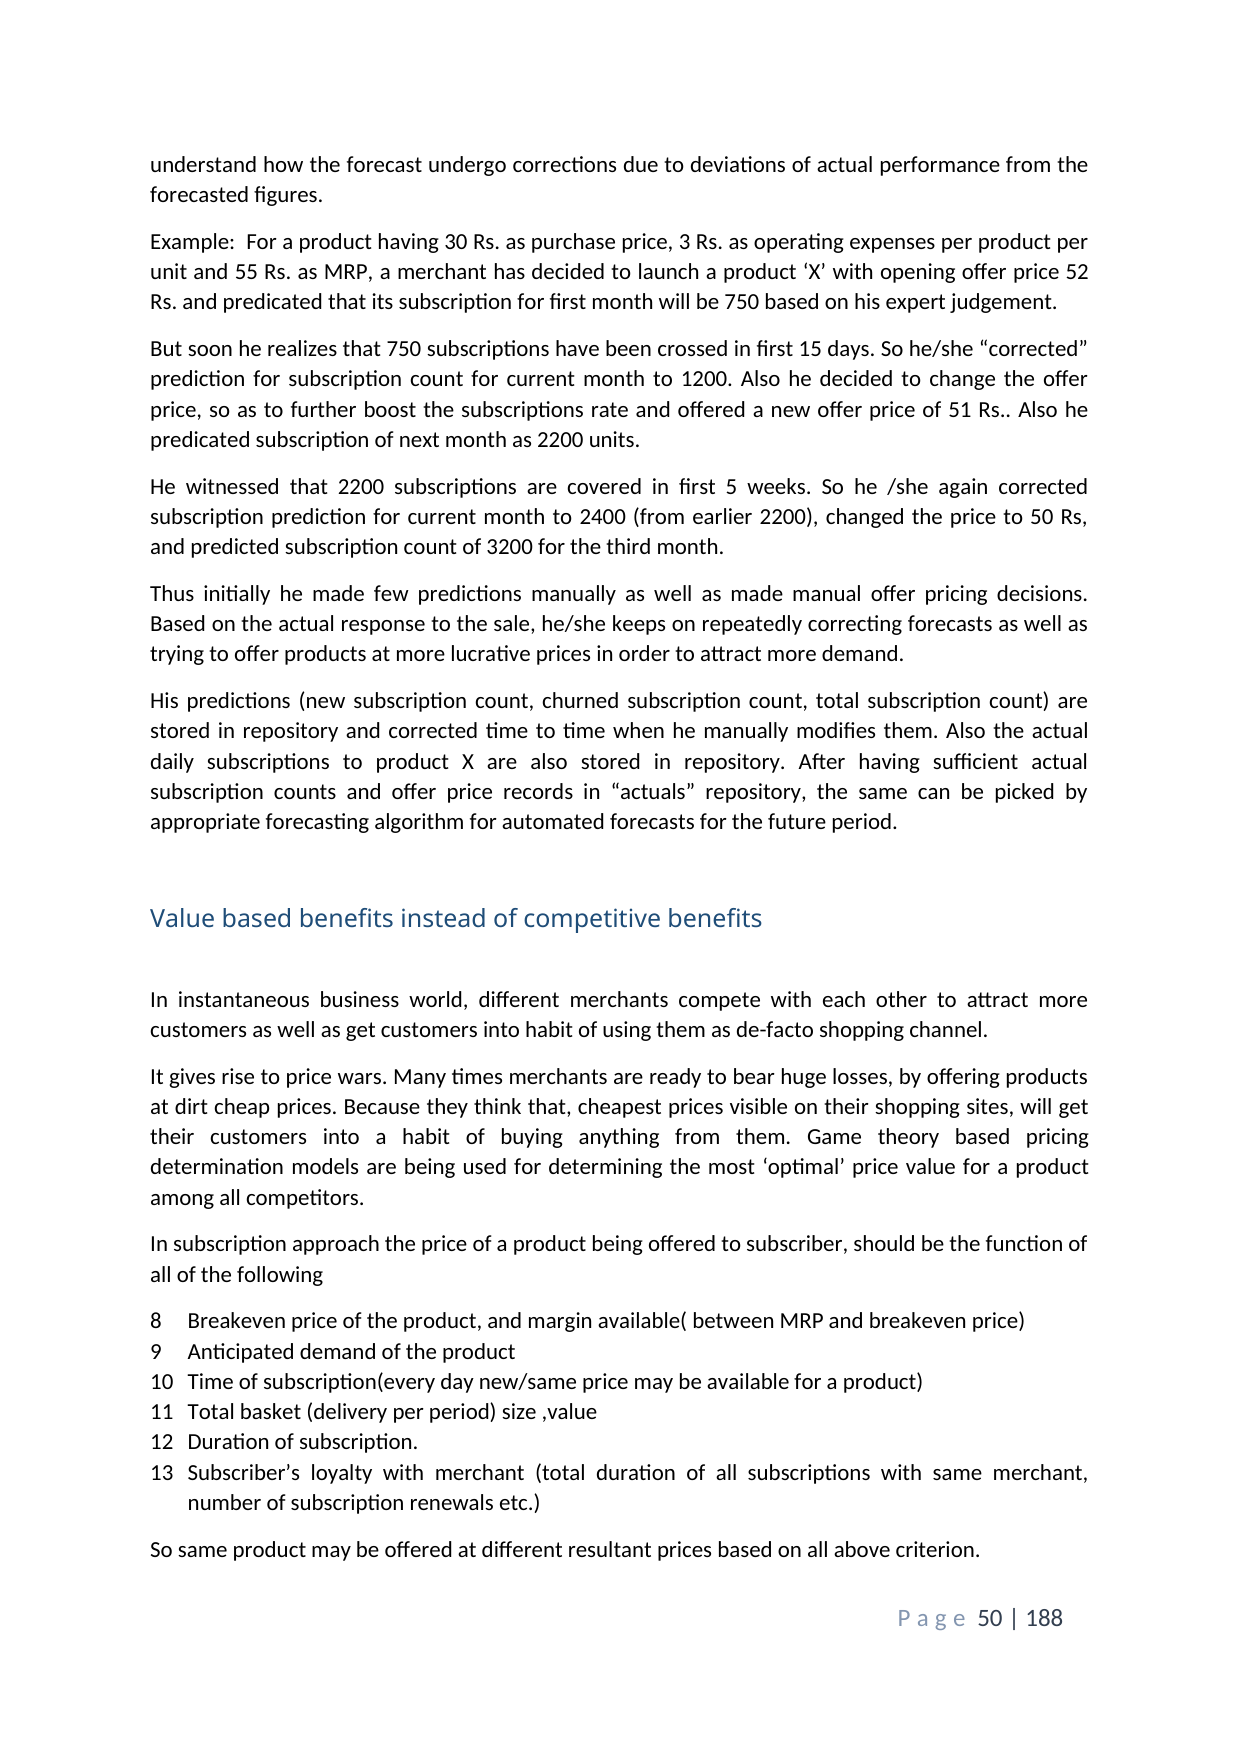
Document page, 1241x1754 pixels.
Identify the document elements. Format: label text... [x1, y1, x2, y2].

list Duration of subscription. [150, 1427, 1090, 1455]
text But soon he realizes that 750 subscriptions have been crossed in first 15 days. So he/she “corrected” prediction for subscription count for current month to 1200. Also he decided to change the offer price, so as to further boost the subscriptions rate and offered a new offer price of 51 Rs.. Also he predicated subscription of next month as 2200 units. [150, 334, 1090, 453]
list Time of subscription(every day new/same price may be available for a product) [150, 1367, 1090, 1395]
text In subscription approach the price of a product being offered to subscriber, should be the function of all of the following [150, 1229, 1090, 1288]
list Anticipated demand of the product [150, 1337, 1090, 1365]
text Thus initially he made few predictions manually as well as made manual offer pricing decisions. Based on the actual response to the sale, he/she keeps on repeatedly correcting forecasts as well as trying to offer products at more lucrative prices in order to attract more demand. [150, 579, 1090, 668]
text understand how the forecast undergo corrections due to deviations of actual performance from the forecasted figures. [150, 150, 1090, 208]
list Total basket (delivery per period) size ,value [150, 1397, 1090, 1425]
text He witnessed that 2200 subscriptions are covered in first 5 weeks. So he /she again corrected subscription prediction for current month to 2400 (from earlier 2200), changed the price to 50 Rs, and predicted subscription count of 3200 for the third month. [150, 472, 1090, 560]
list Breakeven price of the product, and margin available( between MRP and breakeven price) [150, 1307, 1090, 1334]
text So same product may be offered at different resultant prices based on all above criterion. [150, 1535, 1090, 1563]
text In instantaneous business world, different merchants compete with each other to attract more customers as well as get customers into habit of using them as de-facto shopping channel. [150, 985, 1090, 1043]
subtitle Value based benefits instead of competitive benefits [150, 901, 1090, 935]
text Example: For a product having 30 Rs. as purchase price, 3 Rs. as operating expenses per product per unit and 55 Rs. as MRP, a merchant has decided to launch a product ‘X’ with opening offer price 52 Rs. and predicated that its subscription for first month will be 750 based on his expert judgement. [150, 227, 1090, 316]
text It gives rise to price wars. Many times merchants are ready to bear huge losses, by offering products at dirt cheap prices. Because they think that, cheapest prices visible on their shopping sites, will get their customers into a habit of buying anything from them. Game theory based pricing determination models are being used for determining the most ‘optimal’ price value for a product among all competitors. [150, 1062, 1090, 1211]
list Subscriber’s loyalty with merchant (total duration of all subscriptions with same merchant, number of subscription renewals etc.) [150, 1458, 1090, 1516]
text His predictions (new subscription count, churned subscription count, total subscription count) are stored in repository and corrected time to time when he manually modifies them. Also the actual daily subscriptions to product X are also stored in repository. After having sufficient actual subscription counts and offer price records in “actuals” repository, the same can be picked by appropriate forecasting algorithm for automated forecasts for the future period. [150, 686, 1090, 835]
